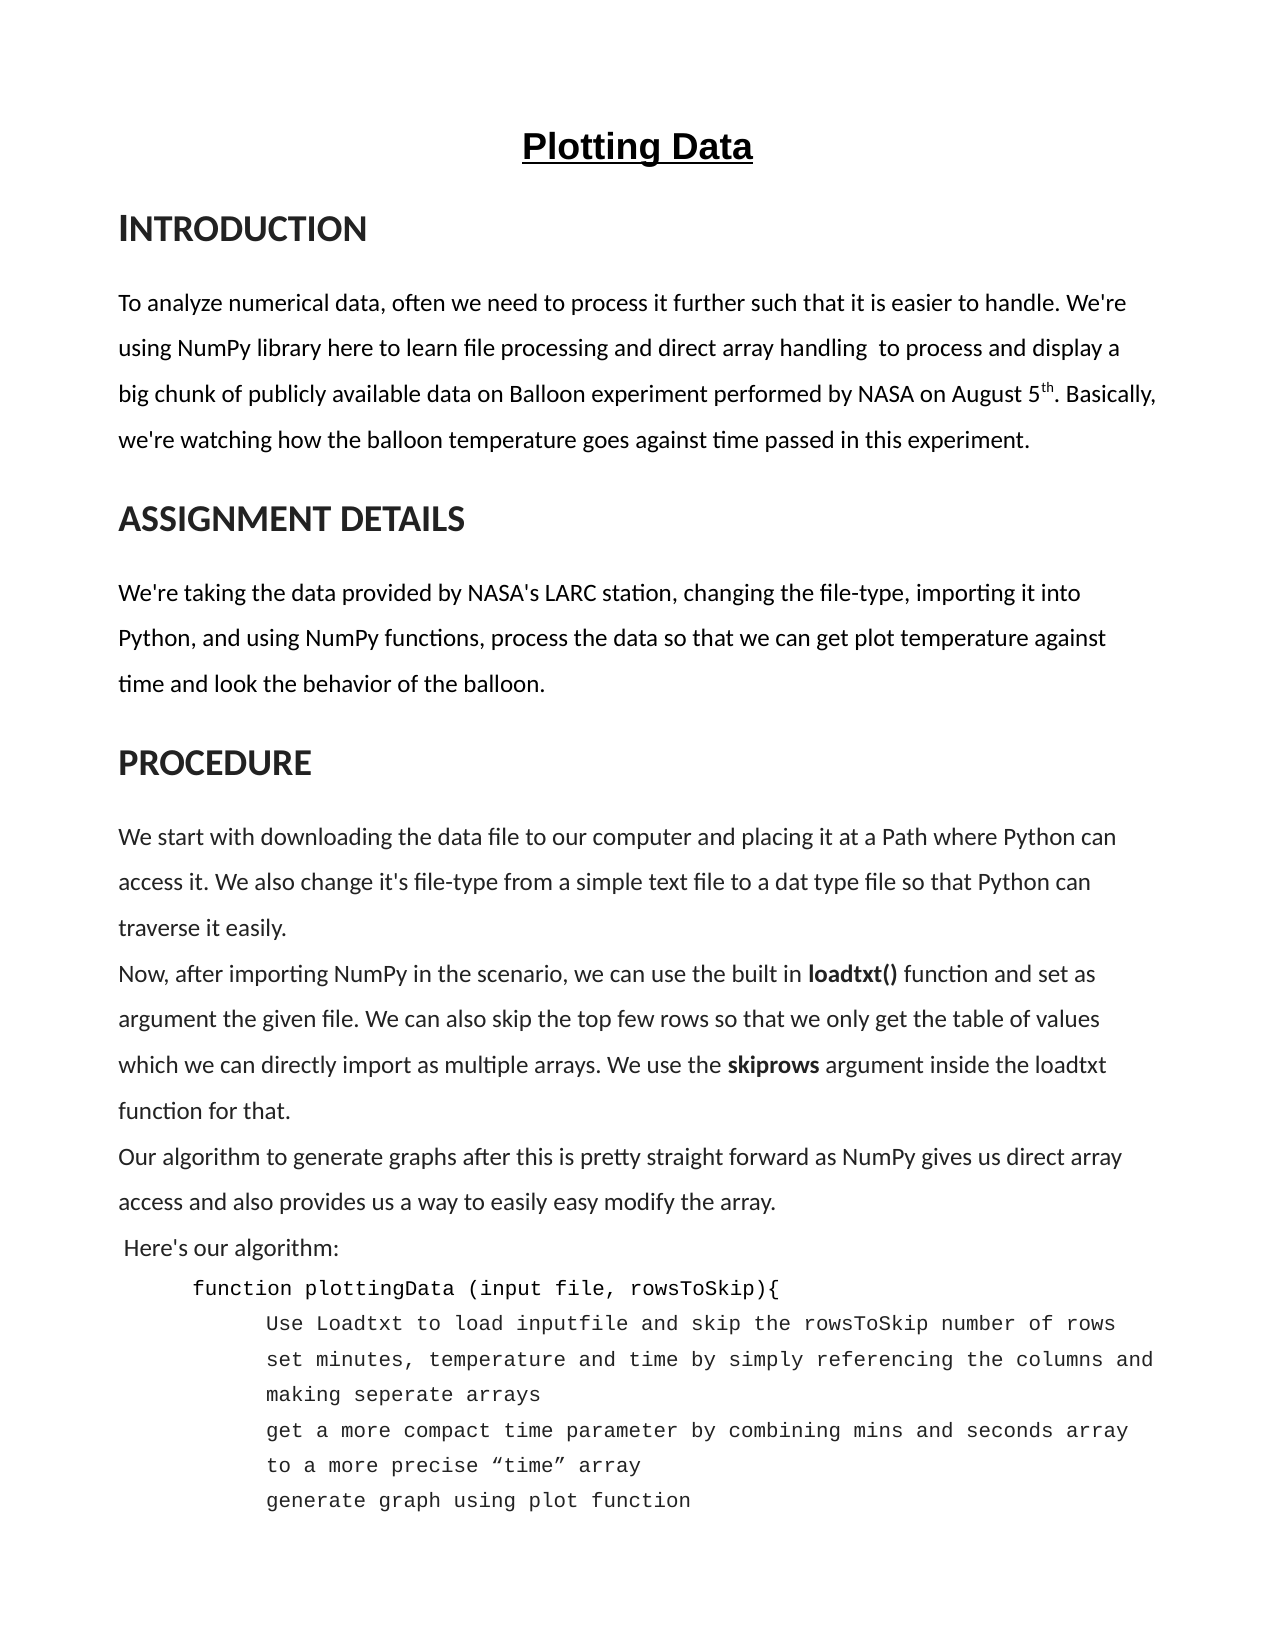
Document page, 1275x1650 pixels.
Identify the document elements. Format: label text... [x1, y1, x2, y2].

text We're taking the data provided by NASA's LARC station, changing the file-type, importing it into Python, and using NumPy functions, process the data so that we can get plot temperature against time and look the behavior of the balloon. [118, 577, 1157, 699]
subtitle ASSIGNMENT DETAILS [118, 495, 1157, 541]
text generate graph using plot function [192, 1491, 1157, 1514]
text Now, after importing NumPy in the scenario, we can use the built in loadtxt() function and set as argument the given file. We can also skip the top few rows so that we only get the table of values which we can directly import as multiple arrays. We use the skiprows argument inside the loadtxt function for that. [118, 958, 1157, 1126]
text We start with downloading the data file to our computer and placing it at a Path where Python can access it. We also change it's file-type from a simple text file to a dat type file so that Python can traverse it easily. [118, 821, 1157, 943]
subtitle PROCEDURE [118, 739, 1157, 785]
text Here's our algorithm: [118, 1232, 1157, 1263]
text get a more compact time parameter by combining mins and seconds array to a more precise “time” array [192, 1420, 1157, 1479]
text set minutes, temperature and time by simply referencing the columns and making seperate arrays [192, 1349, 1157, 1408]
text function plottingData (input file, rowsToSkip){ [192, 1278, 1157, 1302]
text Our algorithm to generate graphs after this is pretty straight forward as NumPy gives us direct array access and also provides us a way to easily easy modify the array. [118, 1141, 1157, 1217]
subtitle Plotting Data [118, 124, 1157, 167]
subtitle INTRODUCTION [118, 205, 1157, 251]
text To analyze numerical data, often we need to process it further such that it is easier to handle. We're using NumPy library here to learn file processing and direct array handling to process and display a big chunk of publicly available data on Balloon experiment performed by NASA on August 5th. Basically, we're watching how the balloon temperature goes against time passed in this experiment. [118, 287, 1157, 454]
text Use Loadtxt to load inputfile and skip the rowsToSkip number of rows [192, 1313, 1157, 1337]
